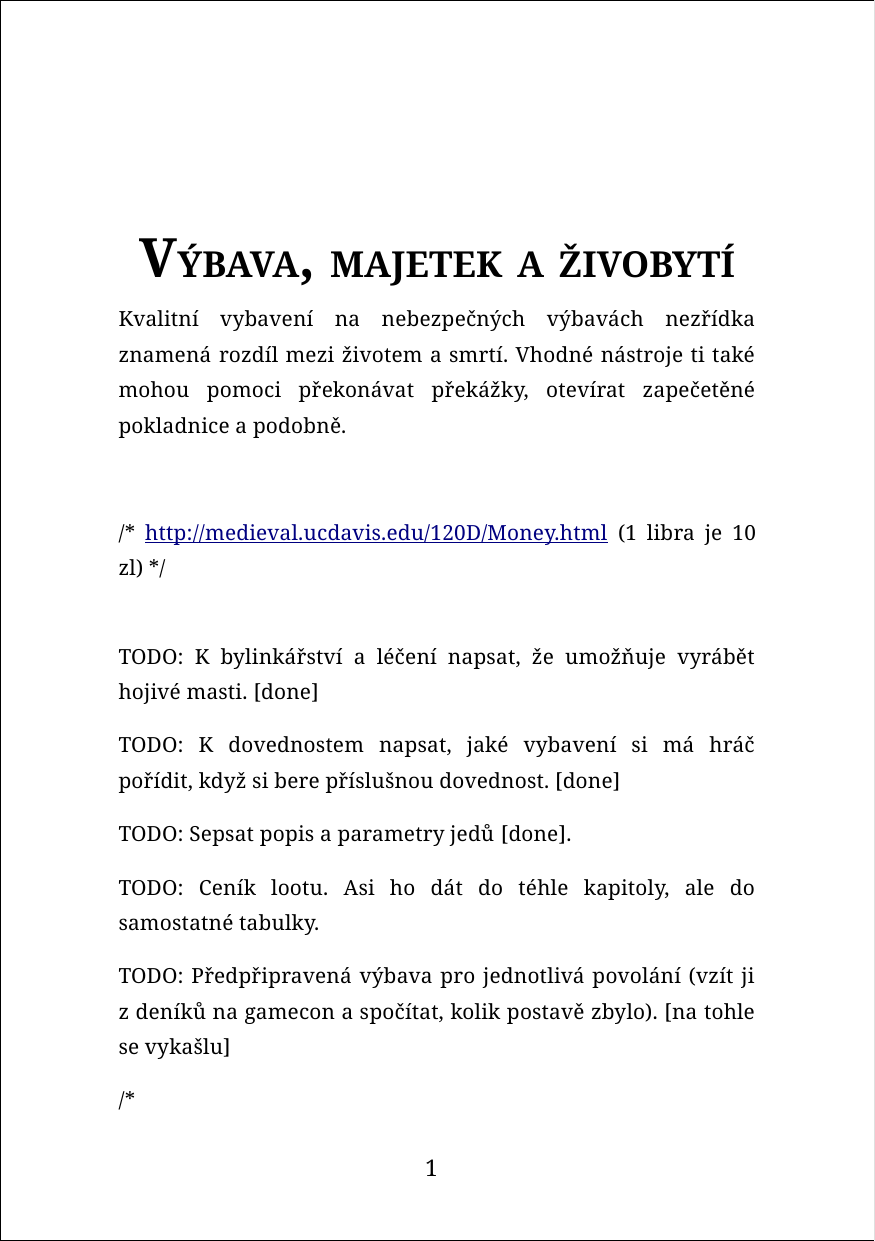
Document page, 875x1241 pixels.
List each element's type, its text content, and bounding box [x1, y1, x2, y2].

text TODO: Sepsat popis a parametry jedů [done]. [118, 819, 756, 848]
text /* http://medieval.ucdavis.edu/120D/Money.html (1 libra je 10 zl) */ [118, 518, 756, 582]
text TODO: Předpřipravená výbava pro jednotlivá povolání (vzít ji z deníků na gamecon a spočítat, kolik postavě zbylo). [na tohle se vykašlu] [118, 961, 756, 1061]
text /* [118, 1086, 756, 1114]
text Kvalitní vybavení na nebezpečných výbavách nezřídka znamená rozdíl mezi životem a smrtí. Vhodné nástroje ti také mohou pomoci překonávat překážky, otevírat zapečetěné pokladnice a podobně. [118, 304, 756, 439]
text TODO: K bylinkářství a léčení napsat, že umožňuje vyrábět hojivé masti. [done] [118, 606, 756, 706]
text TODO: Ceník lootu. Asi ho dát do téhle kapitoly, ale do samostatné tabulky. [118, 873, 756, 937]
text TODO: K dovednostem napsat, jaké vybavení si má hráč pořídit, když si bere příslušnou dovednost. [done] [118, 731, 756, 794]
subtitle Výbava, majetek a živobytí [118, 219, 756, 293]
